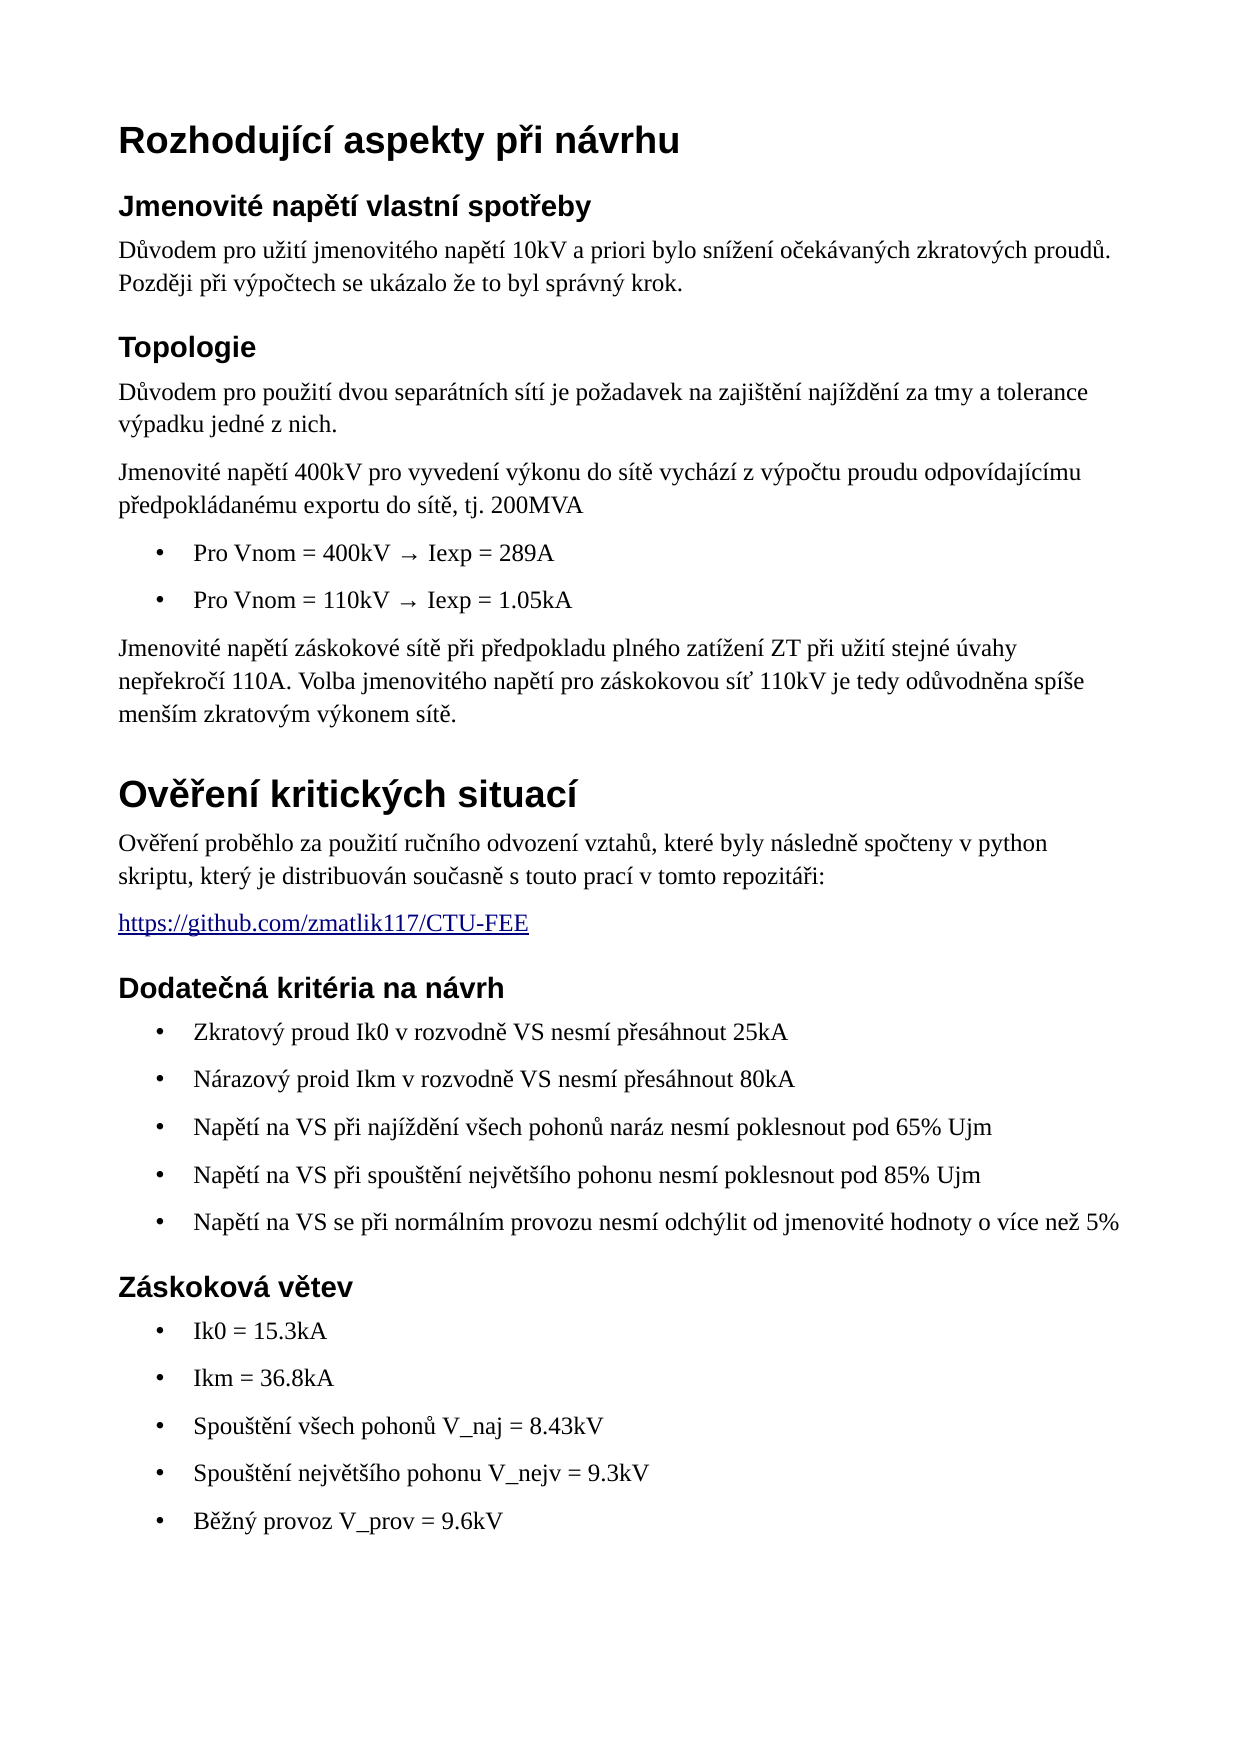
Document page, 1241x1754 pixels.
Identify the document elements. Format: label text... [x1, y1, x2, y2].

subtitle Ověření kritických situací [118, 772, 1122, 815]
list Spouštění největšího pohonu V_nejv = 9.3kV [156, 1458, 1122, 1487]
text Důvodem pro užití jmenovitého napětí 10kV a priori bylo snížení očekávaných zkratových proudů. Později při výpočtech se ukázalo že to byl správný krok. [118, 235, 1122, 297]
text https://github.com/zmatlik117/CTU-FEE [118, 908, 1122, 937]
subtitle Dodatečná kritéria na návrh [118, 971, 1122, 1004]
list Pro Vnom = 400kV → Iexp = 289A [156, 538, 1122, 567]
list Pro Vnom = 110kV → Iexp = 1.05kA [156, 585, 1122, 614]
text Důvodem pro použití dvou separátních sítí je požadavek na zajištění najíždění za tmy a tolerance výpadku jedné z nich. [118, 377, 1122, 438]
list Napětí na VS při najíždění všech pohonů naráz nesmí poklesnout pod 65% Ujm [156, 1112, 1122, 1141]
text Jmenovité napětí 400kV pro vyvedení výkonu do sítě vychází z výpočtu proudu odpovídajícímu předpokládanému exportu do sítě, tj. 200MVA [118, 457, 1122, 519]
list Napětí na VS při spouštění největšího pohonu nesmí poklesnout pod 85% Ujm [156, 1160, 1122, 1188]
list Nárazový proid Ikm v rozvodně VS nesmí přesáhnout 80kA [156, 1064, 1122, 1093]
list Ik0 = 15.3kA [156, 1316, 1122, 1344]
list Spouštění všech pohonů V_naj = 8.43kV [156, 1411, 1122, 1440]
list Běžný provoz V_prov = 9.6kV [156, 1506, 1122, 1535]
list Zkratový proud Ik0 v rozvodně VS nesmí přesáhnout 25kA [156, 1017, 1122, 1046]
text Ověření proběhlo za použití ručního odvození vztahů, které byly následně spočteny v python skriptu, který je distribuován současně s touto prací v tomto repozitáři: [118, 828, 1122, 889]
list Ikm = 36.8kA [156, 1363, 1122, 1392]
list Napětí na VS se při normálním provozu nesmí odchýlit od jmenovité hodnoty o více než 5% [156, 1207, 1122, 1236]
subtitle Záskoková větev [118, 1269, 1122, 1303]
text Jmenovité napětí záskokové sítě při předpokladu plného zatížení ZT při užití stejné úvahy nepřekročí 110A. Volba jmenovitého napětí pro záskokovou síť 110kV je tedy odůvodněna spíše menším zkratovým výkonem sítě. [118, 633, 1122, 728]
subtitle Rozhodující aspekty při návrhu [118, 118, 1122, 162]
subtitle Topologie [118, 330, 1122, 364]
subtitle Jmenovité napětí vlastní spotřeby [118, 189, 1122, 223]
